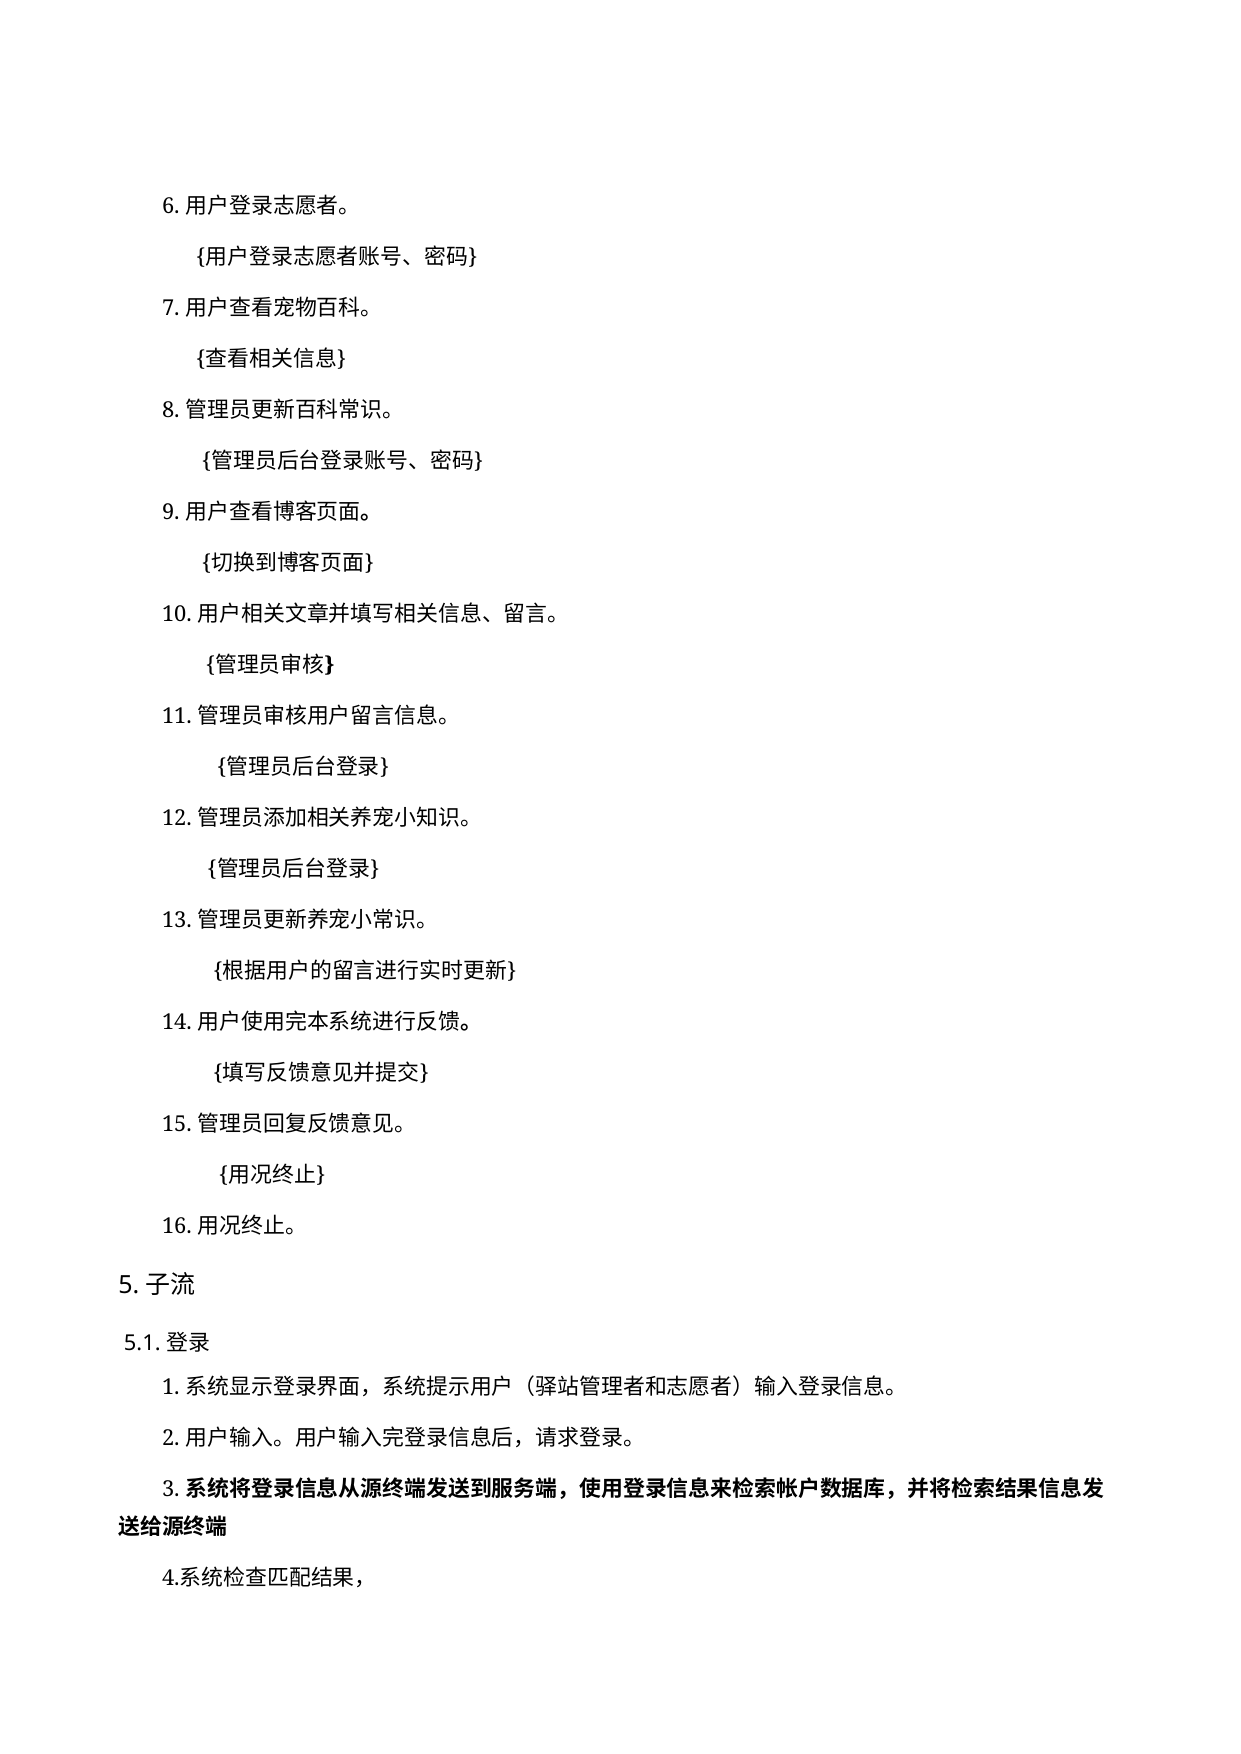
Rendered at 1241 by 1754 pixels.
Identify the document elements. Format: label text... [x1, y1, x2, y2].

text 3. 系统将登录信息从源终端发送到服务端，使用登录信息来检索帐户数据库，并将检索结果信息发送给源终端 [118, 1471, 1122, 1541]
text 12. 管理员添加相关养宠小知识。 [118, 800, 1122, 832]
text 15. 管理员回复反馈意见。 [118, 1106, 1122, 1138]
text {管理员审核} [118, 647, 1122, 679]
subtitle 子流 [118, 1265, 1122, 1301]
text 7. 用户查看宠物百科。 [118, 290, 1122, 321]
text 10. 用户相关文章并填写相关信息、留言。 [118, 596, 1122, 628]
text {管理员后台登录} [118, 851, 1122, 883]
text {填写反馈意见并提交} [118, 1055, 1122, 1087]
text 16. 用况终止。 [118, 1208, 1122, 1240]
text {根据用户的留言进行实时更新} [118, 953, 1122, 985]
text 2. 用户输入。用户输入完登录信息后，请求登录。 [118, 1420, 1122, 1452]
text 9. 用户查看博客页面。 [118, 494, 1122, 526]
text 14. 用户使用完本系统进行反馈。 [118, 1004, 1122, 1036]
text {查看相关信息} [118, 341, 1122, 372]
text {用况终止} [118, 1157, 1122, 1189]
text {用户登录志愿者账号、密码} [118, 239, 1122, 270]
text 4.系统检查匹配结果， [118, 1560, 1122, 1592]
text 8. 管理员更新百科常识。 [118, 392, 1122, 423]
subtitle 登录 [118, 1324, 1122, 1356]
text 1. 系统显示登录界面，系统提示用户（驿站管理者和志愿者）输入登录信息。 [118, 1369, 1122, 1401]
text 11. 管理员审核用户留言信息。 [118, 698, 1122, 730]
text {切换到博客页面} [118, 545, 1122, 577]
text 13. 管理员更新养宠小常识。 [118, 902, 1122, 934]
text {管理员后台登录} [118, 749, 1122, 781]
text 6. 用户登录志愿者。 [118, 188, 1122, 219]
text {管理员后台登录账号、密码} [118, 443, 1122, 474]
